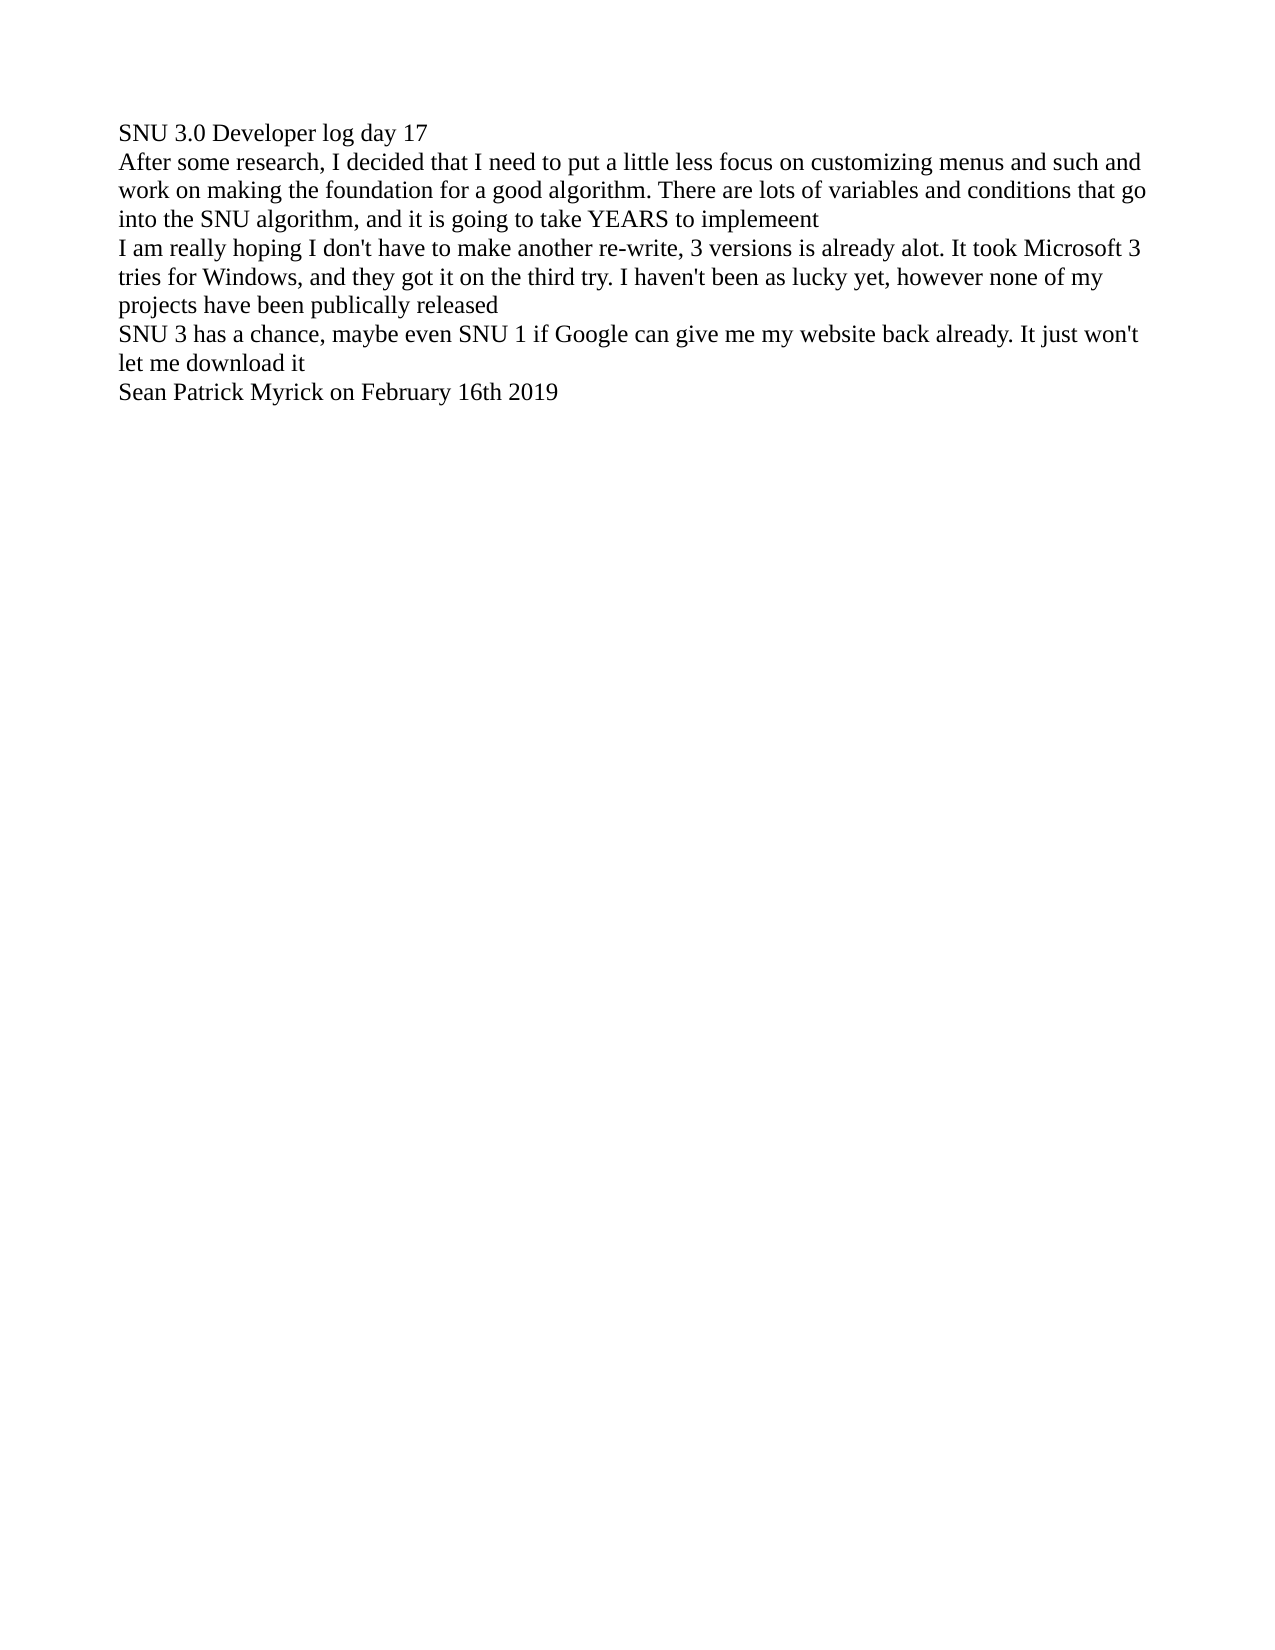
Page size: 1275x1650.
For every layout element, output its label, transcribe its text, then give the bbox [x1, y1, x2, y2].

text After some research, I decided that I need to put a little less focus on customizing menus and such and work on making the foundation for a good algorithm. There are lots of variables and conditions that go into the SNU algorithm, and it is going to take YEARS to implemeent [118, 147, 1157, 233]
text Sean Patrick Myrick on February 16th 2019 [118, 377, 1157, 406]
text SNU 3 has a chance, maybe even SNU 1 if Google can give me my website back already. It just won't let me download it [118, 319, 1157, 377]
text I am really hoping I don't have to make another re-write, 3 versions is already alot. It took Microsoft 3 tries for Windows, and they got it on the third try. I haven't been as lucky yet, however none of my projects have been publically released [118, 233, 1157, 319]
text SNU 3.0 Developer log day 17 [118, 118, 1157, 147]
